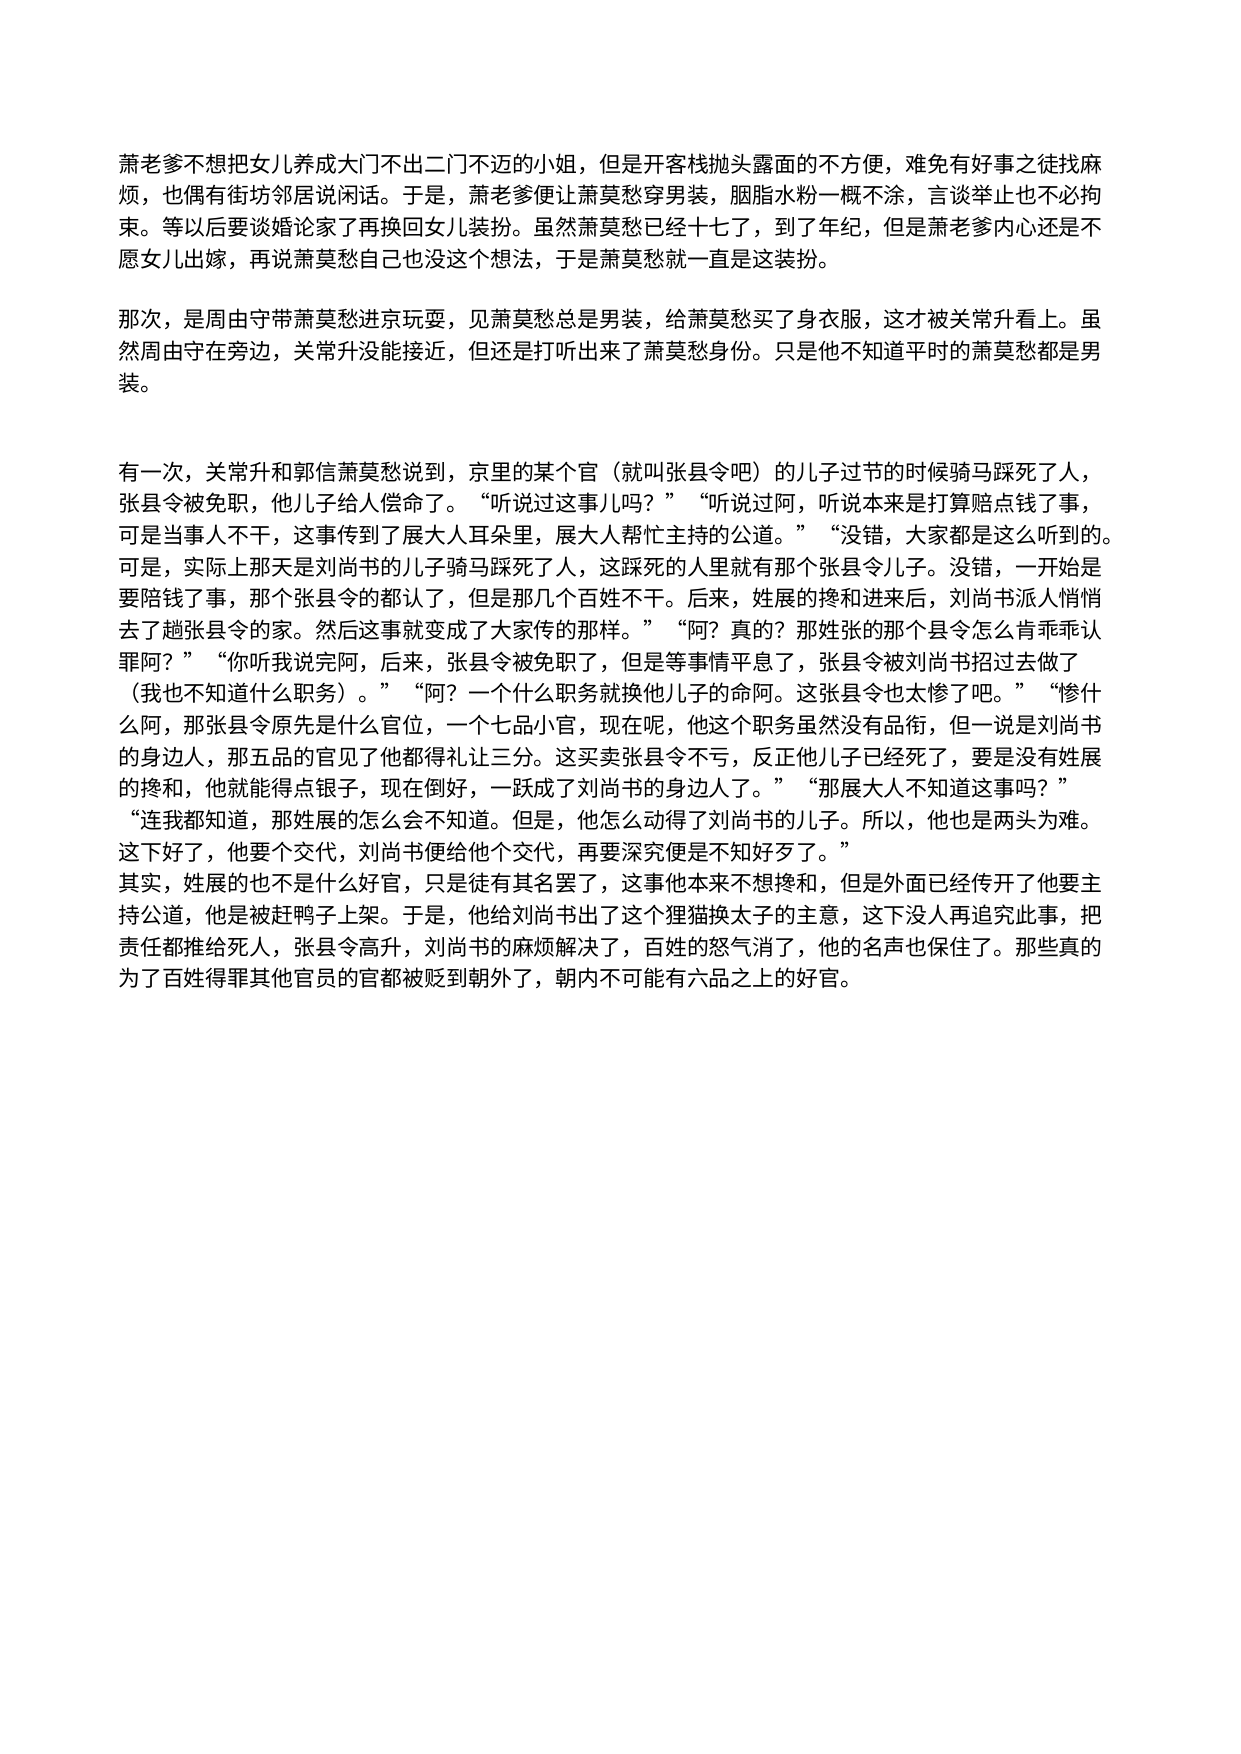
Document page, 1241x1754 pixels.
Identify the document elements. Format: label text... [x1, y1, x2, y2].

text 萧老爹不想把女儿养成大门不出二门不迈的小姐，但是开客栈抛头露面的不方便，难免有好事之徒找麻烦，也偶有街坊邻居说闲话。于是，萧老爹便让萧莫愁穿男装，胭脂水粉一概不涂，言谈举止也不必拘束。等以后要谈婚论家了再换回女儿装扮。虽然萧莫愁已经十七了，到了年纪，但是萧老爹内心还是不愿女儿出嫁，再说萧莫愁自己也没这个想法，于是萧莫愁就一直是这装扮。 [118, 147, 1122, 273]
text 有一次，关常升和郭信萧莫愁说到，京里的某个官（就叫张县令吧）的儿子过节的时候骑马踩死了人，张县令被免职，他儿子给人偿命了。“听说过这事儿吗？”“听说过阿，听说本来是打算赔点钱了事，可是当事人不干，这事传到了展大人耳朵里，展大人帮忙主持的公道。”“没错，大家都是这么听到的。可是，实际上那天是刘尚书的儿子骑马踩死了人，这踩死的人里就有那个张县令儿子。没错，一开始是要陪钱了事，那个张县令的都认了，但是那几个百姓不干。后来，姓展的搀和进来后，刘尚书派人悄悄去了趟张县令的家。然后这事就变成了大家传的那样。”“阿？真的？那姓张的那个县令怎么肯乖乖认罪阿？”“你听我说完阿，后来，张县令被免职了，但是等事情平息了，张县令被刘尚书招过去做了（我也不知道什么职务）。”“阿？一个什么职务就换他儿子的命阿。这张县令也太惨了吧。”“惨什么阿，那张县令原先是什么官位，一个七品小官，现在呢，他这个职务虽然没有品衔，但一说是刘尚书的身边人，那五品的官见了他都得礼让三分。这买卖张县令不亏，反正他儿子已经死了，要是没有姓展的搀和，他就能得点银子，现在倒好，一跃成了刘尚书的身边人了。”“那展大人不知道这事吗？”“连我都知道，那姓展的怎么会不知道。但是，他怎么动得了刘尚书的儿子。所以，他也是两头为难。这下好了，他要个交代，刘尚书便给他个交代，再要深究便是不知好歹了。” [118, 455, 1122, 866]
text 其实，姓展的也不是什么好官，只是徒有其名罢了，这事他本来不想搀和，但是外面已经传开了他要主持公道，他是被赶鸭子上架。于是，他给刘尚书出了这个狸猫换太子的主意，这下没人再追究此事，把责任都推给死人，张县令高升，刘尚书的麻烦解决了，百姓的怒气消了，他的名声也保住了。那些真的为了百姓得罪其他官员的官都被贬到朝外了，朝内不可能有六品之上的好官。 [118, 866, 1122, 993]
text 那次，是周由守带萧莫愁进京玩耍，见萧莫愁总是男装，给萧莫愁买了身衣服，这才被关常升看上。虽然周由守在旁边，关常升没能接近，但还是打听出来了萧莫愁身份。只是他不知道平时的萧莫愁都是男装。 [118, 302, 1122, 397]
